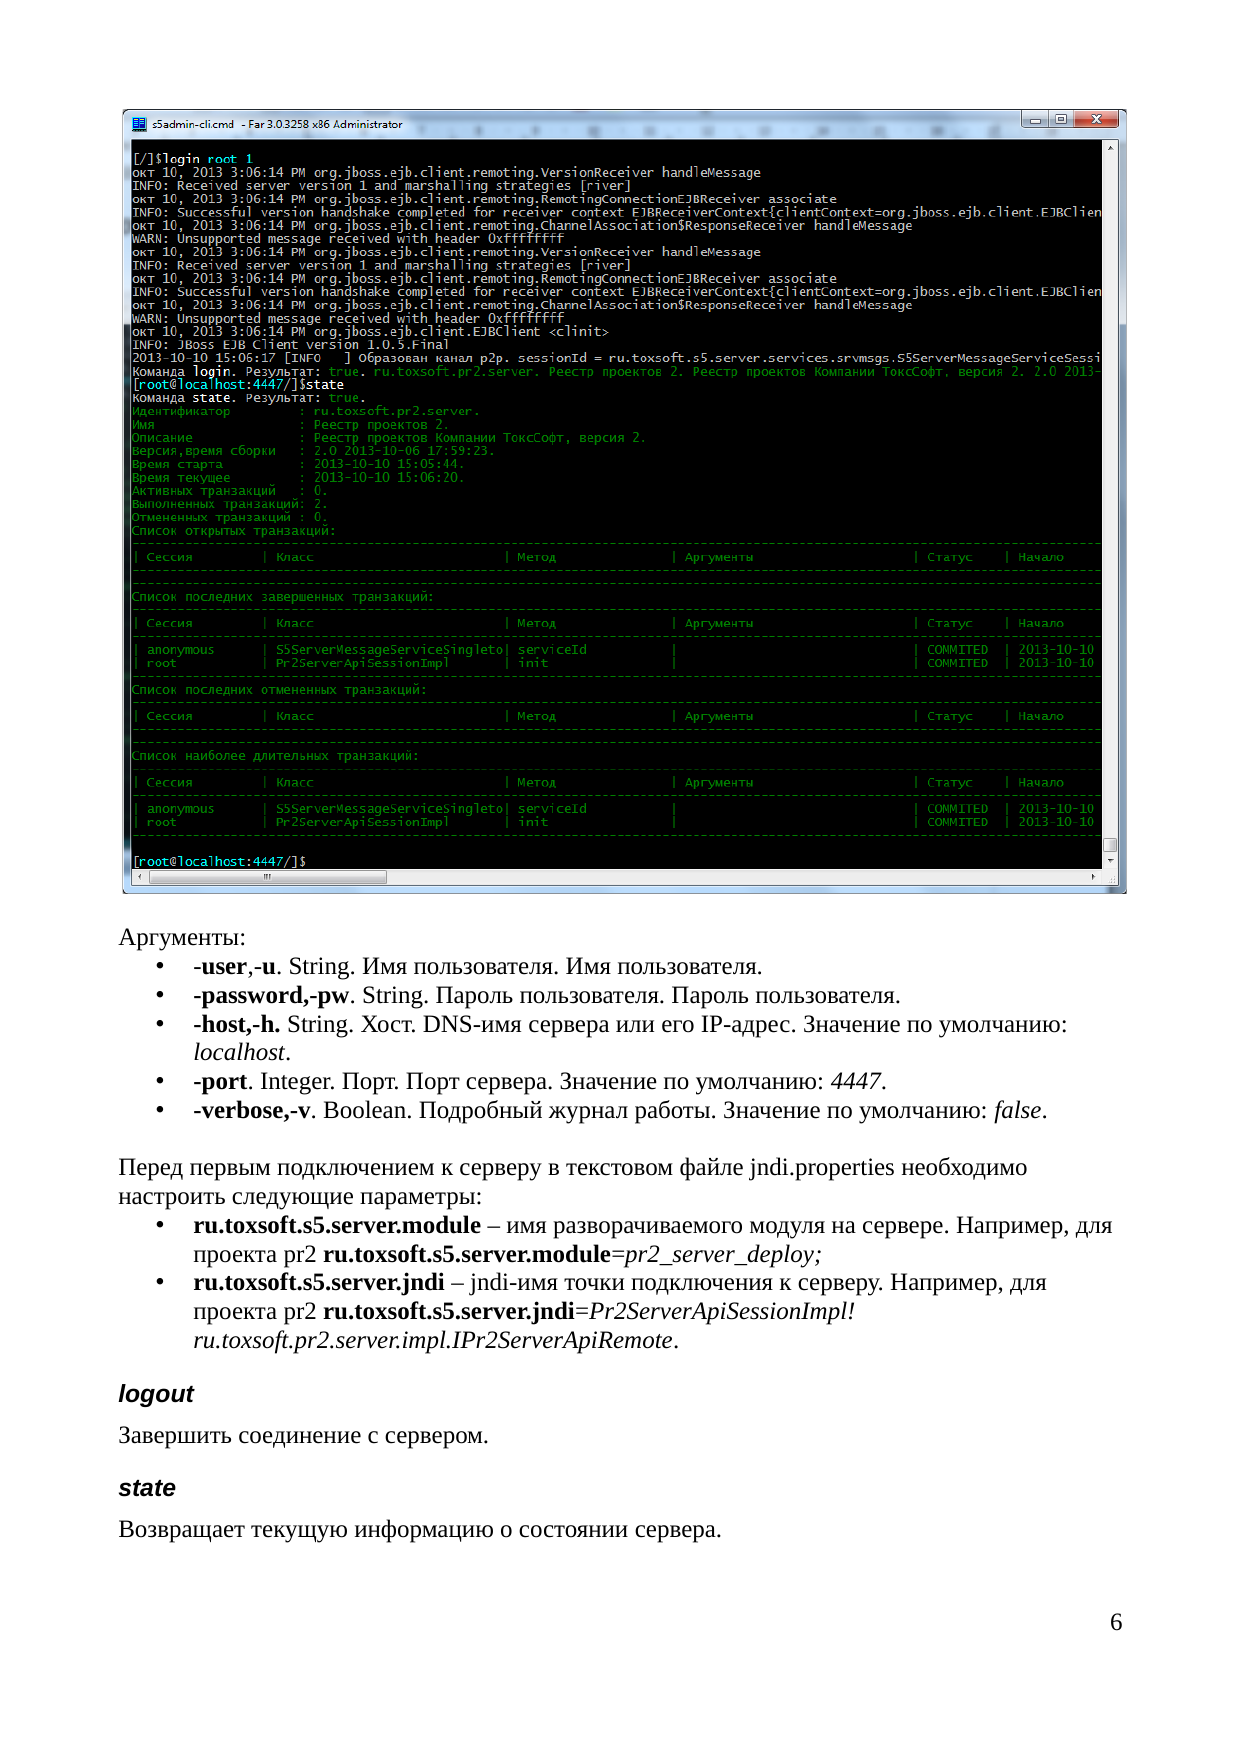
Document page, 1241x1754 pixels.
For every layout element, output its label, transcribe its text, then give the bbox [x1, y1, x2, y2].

text Аргументы: [118, 922, 1122, 951]
text Перед первым подключением к серверу в текстовом файле jndi.properties необходимо настроить следующие параметры: [118, 1152, 1122, 1210]
text Завершить соединение с сервером. [118, 1420, 1122, 1448]
text Возвращает текущую информацию о состоянии сервера. [118, 1514, 1122, 1543]
subtitle state [118, 1473, 1122, 1502]
list -verbose,-v. Boolean. Подробный журнал работы. Значение по умолчанию: false. [156, 1095, 1122, 1124]
picture [122, 109, 1127, 894]
list ru.toxsoft.s5.server.jndi – jndi-имя точки подключения к серверу. Например, для проекта pr2 ru.toxsoft.s5.server.jndi=Pr2ServerApiSessionImpl!ru.toxsoft.pr2.server.impl.IPr2ServerApiRemote. [156, 1267, 1122, 1354]
list -port. Integer. Порт. Порт сервера. Значение по умолчанию: 4447. [156, 1066, 1122, 1095]
list -password,-pw. String. Пароль пользователя. Пароль пользователя. [156, 980, 1122, 1009]
list ru.toxsoft.s5.server.module – имя разворачиваемого модуля на сервере. Например, для проекта pr2 ru.toxsoft.s5.server.module=pr2_server_deploy; [156, 1210, 1122, 1267]
list -user,-u. String. Имя пользователя. Имя пользователя. [156, 951, 1122, 980]
list -host,-h. String. Хост. DNS-имя сервера или его IP-адрес. Значение по умолчанию: localhost. [156, 1009, 1122, 1066]
subtitle logout [118, 1379, 1122, 1407]
